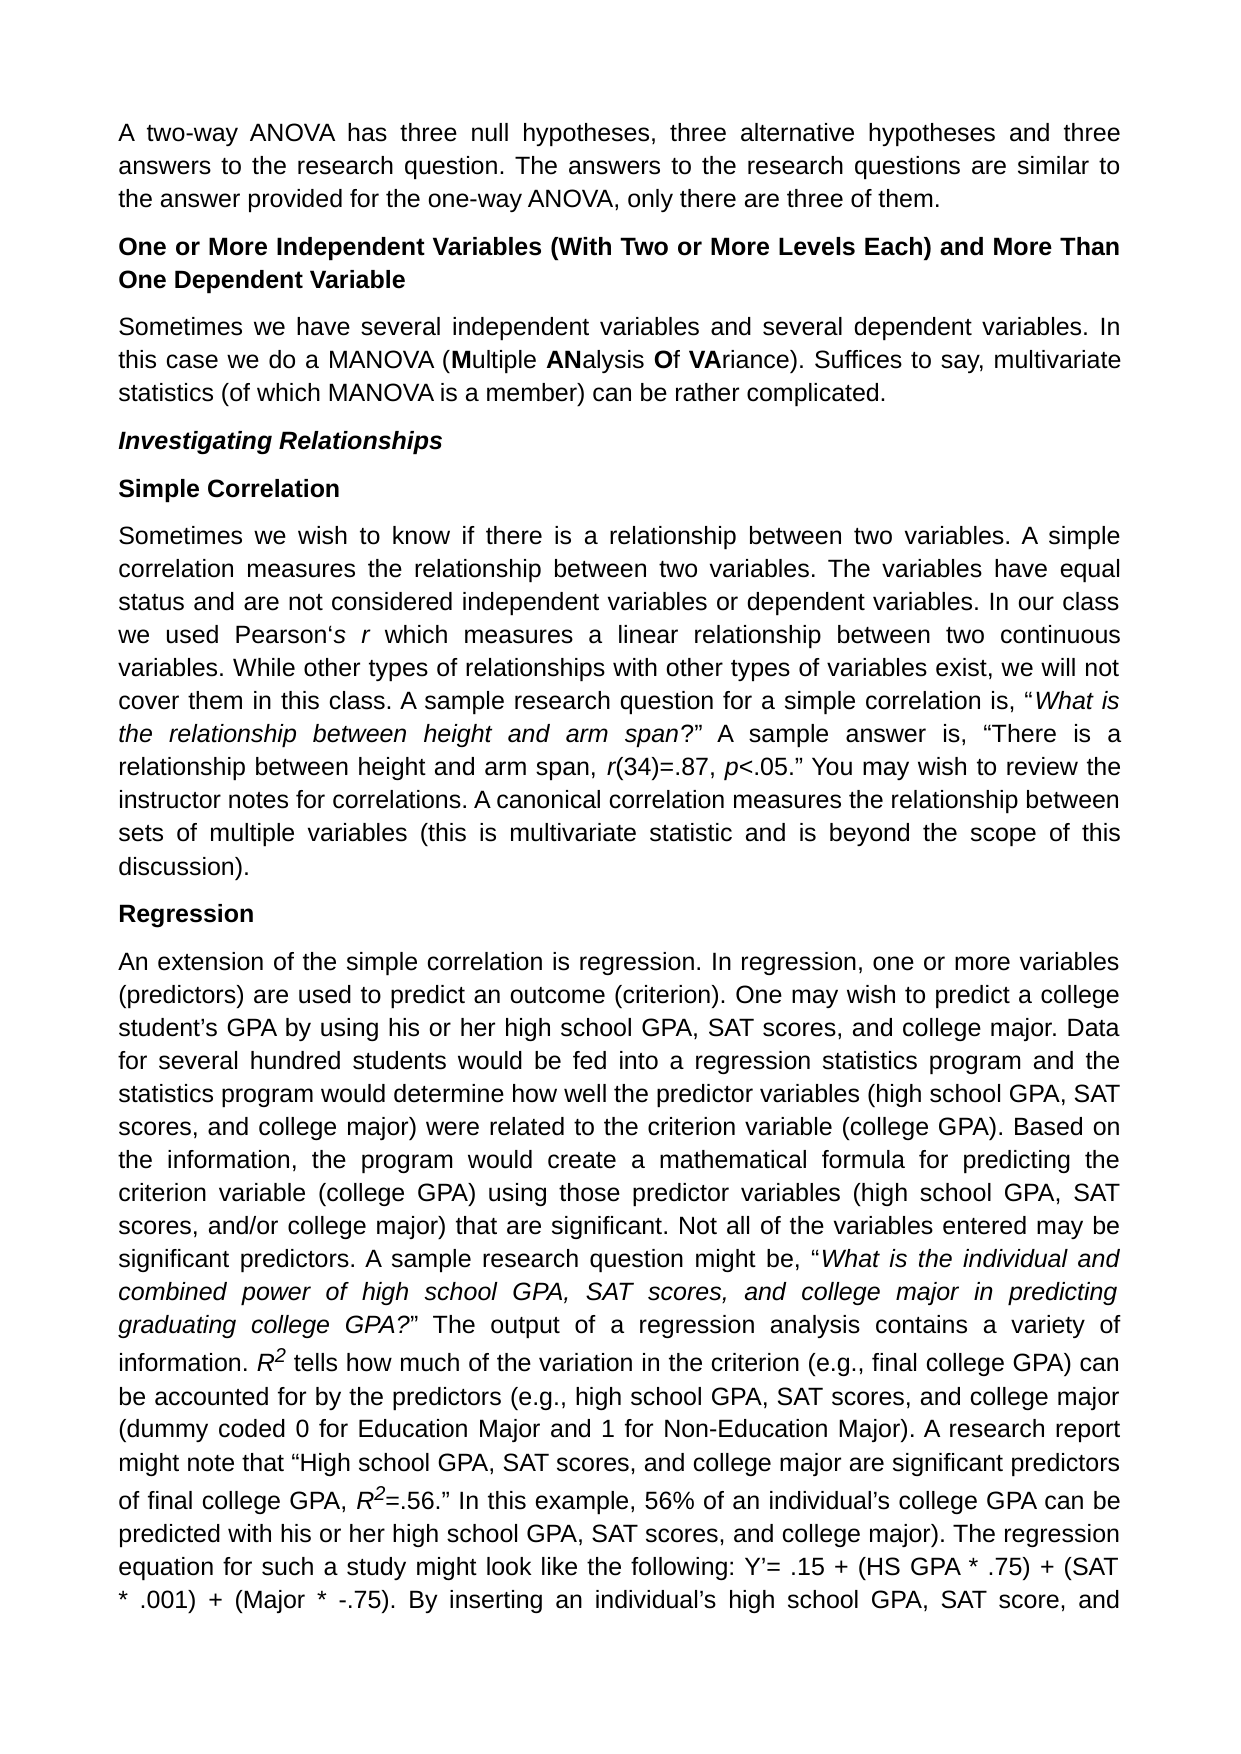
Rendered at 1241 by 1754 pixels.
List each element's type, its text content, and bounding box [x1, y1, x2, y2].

text Simple Correlation [118, 474, 1122, 502]
text One or More Independent Variables (With Two or More Levels Each) and More Than One Dependent Variable [118, 232, 1122, 293]
text Investigating Relationships [118, 426, 1122, 455]
text Sometimes we have several independent variables and several dependent variables. In this case we do a MANOVA (Multiple ANalysis Of VAriance). Suffices to say, multivariate statistics (of which MANOVA is a member) can be rather complicated. [118, 312, 1122, 407]
text Sometimes we wish to know if there is a relationship between two variables. A simple correlation measures the relationship between two variables. The variables have equal status and are not considered independent variables or dependent variables. In our class we used Pearson‘s r which measures a linear relationship between two continuous variables. While other types of relationships with other types of variables exist, we will not cover them in this class. A sample research question for a simple correlation is, “What is the relationship between height and arm span?” A sample answer is, “There is a relationship between height and arm span, r(34)=.87, p<.05.” You may wish to review the instructor notes for correlations. A canonical correlation measures the relationship between sets of multiple variables (this is multivariate statistic and is beyond the scope of this discussion). [118, 521, 1122, 880]
text A two-way ANOVA has three null hypotheses, three alternative hypotheses and three answers to the research question. The answers to the research questions are similar to the answer provided for the one-way ANOVA, only there are three of them. [118, 118, 1122, 213]
text An extension of the simple correlation is regression. In regression, one or more variables (predictors) are used to predict an outcome (criterion). One may wish to predict a college student’s GPA by using his or her high school GPA, SAT scores, and college major. Data for several hundred students would be fed into a regression statistics program and the statistics program would determine how well the predictor variables (high school GPA, SAT scores, and college major) were related to the criterion variable (college GPA). Based on the information, the program would create a mathematical formula for predicting the criterion variable (college GPA) using those predictor variables (high school GPA, SAT scores, and/or college major) that are significant. Not all of the variables entered may be significant predictors. A sample research question might be, “What is the individual and combined power of high school GPA, SAT scores, and college major in predicting graduating college GPA?” The output of a regression analysis contains a variety of information. R2 tells how much of the variation in the criterion (e.g., final college GPA) can be accounted for by the predictors (e.g., high school GPA, SAT scores, and college major (dummy coded 0 for Education Major and 1 for Non-Education Major). A research report might note that “High school GPA, SAT scores, and college major are significant predictors of final college GPA, R2=.56.” In this example, 56% of an individual’s college GPA can be predicted with his or her high school GPA, SAT scores, and college major). The regression equation for such a study might look like the following: Y’= .15 + (HS GPA * .75) + (SAT * .001) + (Major * -.75). By inserting an individual’s high school GPA, SAT score, and [118, 947, 1122, 1614]
text Regression [118, 899, 1122, 928]
